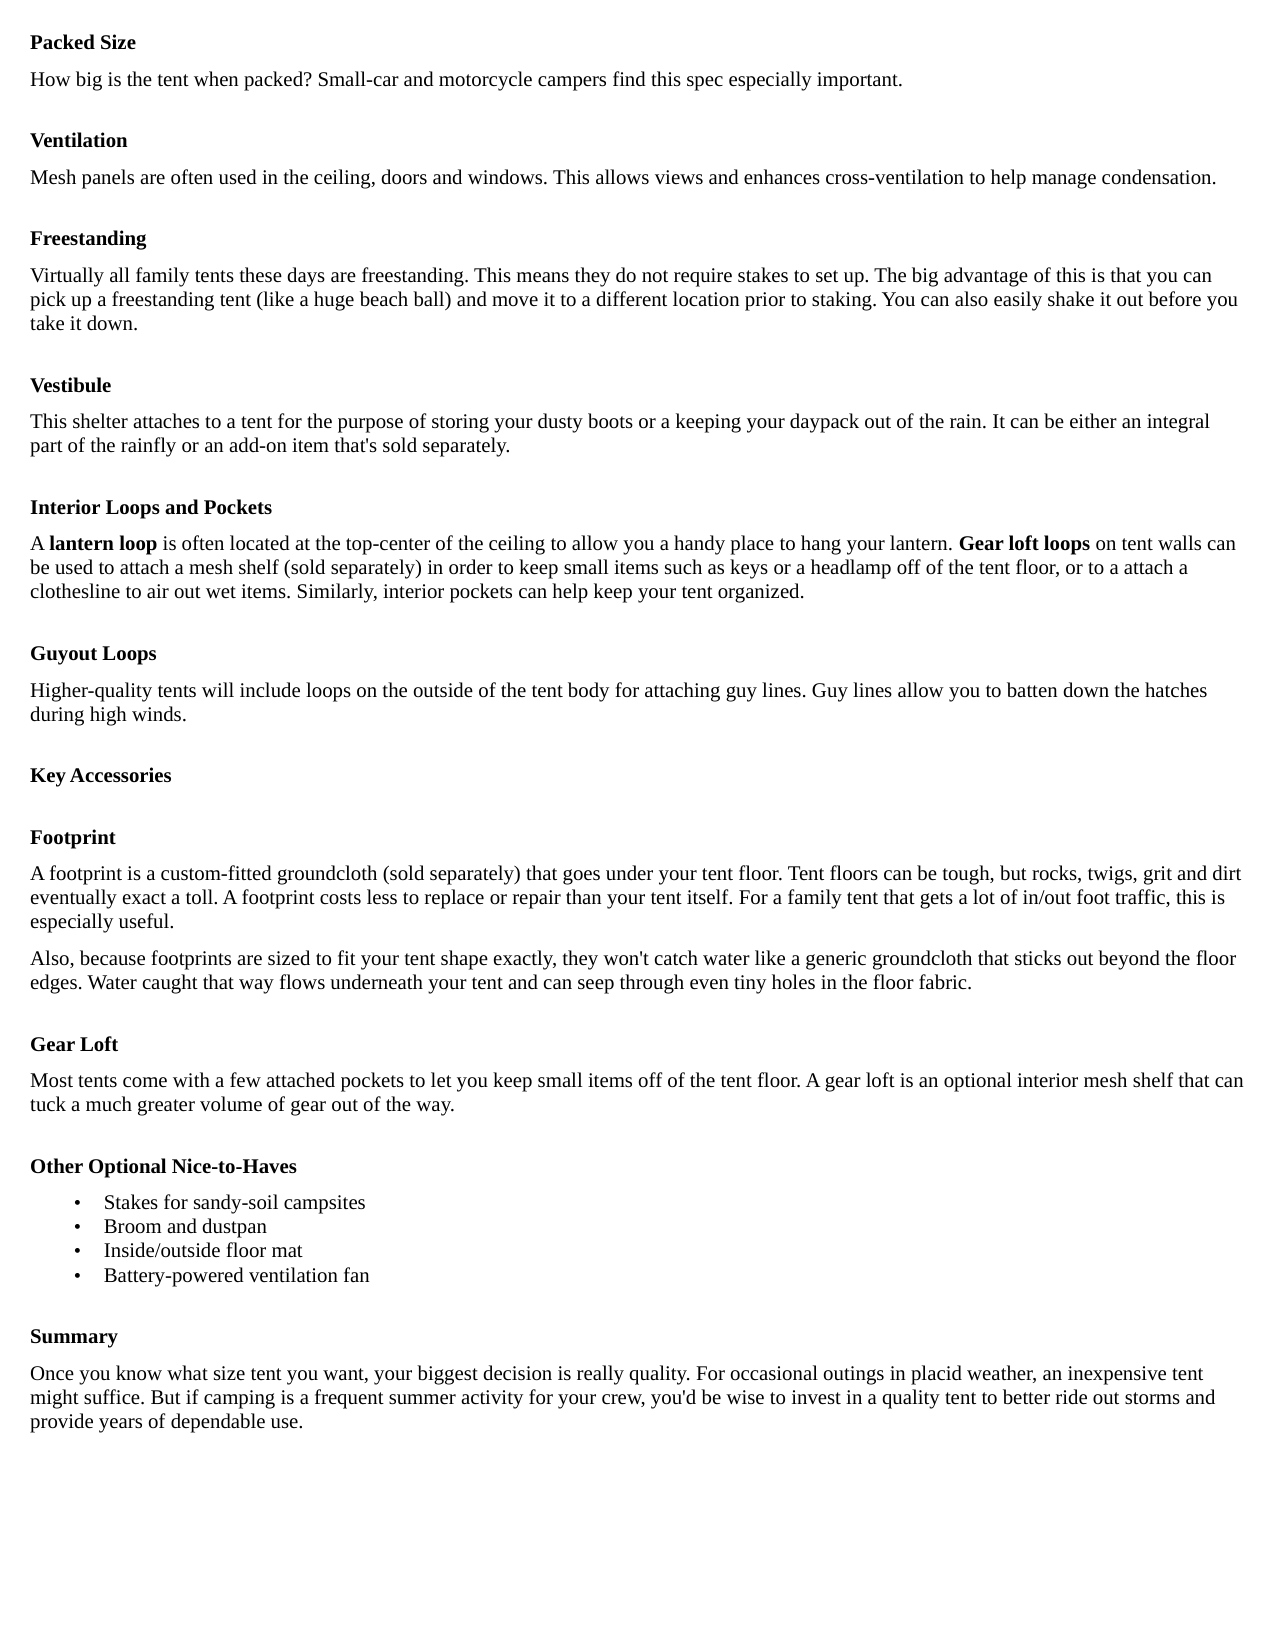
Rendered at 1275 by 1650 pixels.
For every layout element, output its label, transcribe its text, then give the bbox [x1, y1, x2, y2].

subtitle Interior Loops and Pockets [30, 495, 1245, 519]
subtitle Summary [30, 1324, 1245, 1348]
text A footprint is a custom-fitted groundcloth (sold separately) that goes under your tent floor. Tent floors can be tough, but rocks, twigs, grit and dirt eventually exact a toll. A footprint costs less to replace or repair than your tent itself. For a family tent that gets a lot of in/out foot traffic, this is especially useful. [30, 861, 1245, 933]
subtitle Key Accessories [30, 763, 1245, 787]
text Mesh panels are often used in the ceiling, doors and windows. This allows views and enhances cross-ventilation to help manage condensation. [30, 165, 1245, 189]
list Stakes for sandy-soil campsites [74, 1190, 1245, 1214]
text Also, because footprints are sized to fit your tent shape exactly, they won't catch water like a generic groundcloth that sticks out beyond the floor edges. Water caught that way flows underneath your tent and can seep through even tiny holes in the floor fabric. [30, 946, 1245, 994]
text Higher-quality tents will include loops on the outside of the tent body for attaching guy lines. Guy lines allow you to batten down the hatches during high winds. [30, 677, 1245, 726]
subtitle Footprint [30, 825, 1245, 849]
subtitle Ventilation [30, 128, 1245, 152]
subtitle Packed Size [30, 30, 1245, 54]
subtitle Vestibule [30, 372, 1245, 397]
list Battery-powered ventilation fan [74, 1262, 1245, 1287]
text A lantern loop is often located at the top-center of the ceiling to allow you a handy place to hang your lantern. Gear loft loops on tent walls can be used to attach a mesh shelf (sold separately) in order to keep small items such as keys or a headlamp off of the tent floor, or to a attach a clothesline to air out wet items. Similarly, interior pockets can help keep your tent organized. [30, 531, 1245, 603]
text Once you know what size tent you want, your biggest decision is really quality. For occasional outings in placid weather, an inexpensive tent might suffice. But if camping is a frequent summer activity for your crew, you'd be wise to invest in a quality tent to better ride out storms and provide years of dependable use. [30, 1361, 1245, 1433]
text This shelter attaches to a tent for the purpose of storing your dusty boots or a keeping your daypack out of the rain. It can be either an integral part of the rainfly or an add-on item that's sold separately. [30, 409, 1245, 457]
list Broom and dustpan [74, 1214, 1245, 1238]
text Most tents come with a few attached pockets to let you keep small items off of the tent floor. A gear loft is an optional interior mesh shelf that can tuck a much greater volume of gear out of the way. [30, 1068, 1245, 1116]
subtitle Gear Loft [30, 1032, 1245, 1056]
text How big is the tent when packed? Small-car and motorcycle campers find this spec especially important. [30, 67, 1245, 91]
subtitle Other Optional Nice-to-Haves [30, 1154, 1245, 1178]
text Virtually all family tents these days are freestanding. This means they do not require stakes to set up. The big advantage of this is that you can pick up a freestanding tent (like a huge beach ball) and move it to a different location prior to staking. You can also easily shake it out before you take it down. [30, 263, 1245, 335]
subtitle Freestanding [30, 226, 1245, 250]
list Inside/outside floor mat [74, 1238, 1245, 1262]
subtitle Guyout Loops [30, 641, 1245, 665]
